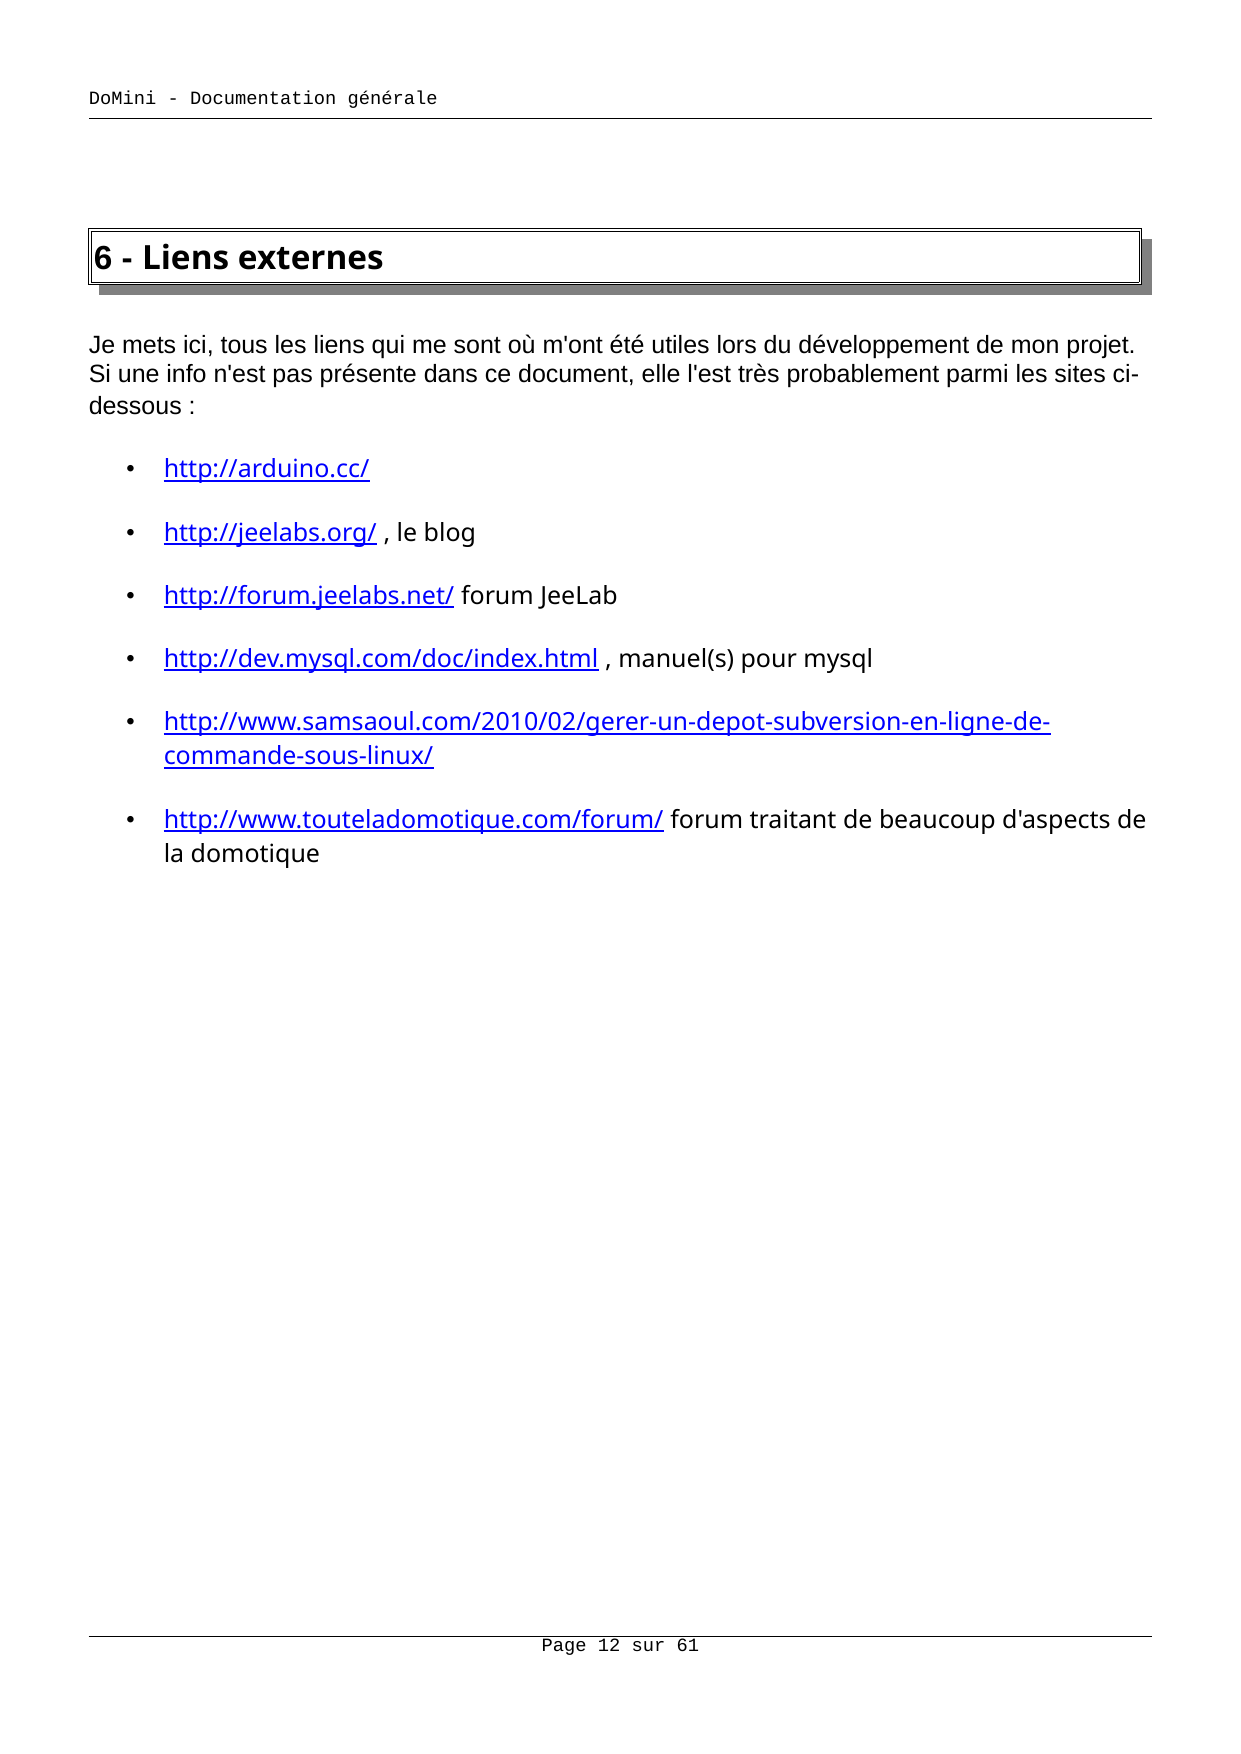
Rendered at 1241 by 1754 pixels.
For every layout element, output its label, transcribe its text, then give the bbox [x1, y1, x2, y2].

subtitle Liens externes [89, 229, 1141, 284]
list http://forum.jeelabs.net/ forum JeeLab [126, 577, 1152, 612]
text Je mets ici, tous les liens qui me sont où m'ont été utiles lors du développement de mon projet. Si une info n'est pas présente dans ce document, elle l'est très probablement parmi les sites ci-dessous : [88, 330, 1152, 422]
list http://dev.mysql.com/doc/index.html , manuel(s) pour mysql [126, 641, 1152, 675]
list http://arduino.cc/ [126, 451, 1152, 485]
list http://www.touteladomotique.com/forum/ forum traitant de beaucoup d'aspects de la domotique [126, 801, 1152, 869]
list http://jeelabs.org/ , le blog [126, 514, 1152, 548]
list http://www.samsaoul.com/2010/02/gerer-un-depot-subversion-en-ligne-de-commande-sous-linux/ [126, 704, 1152, 772]
